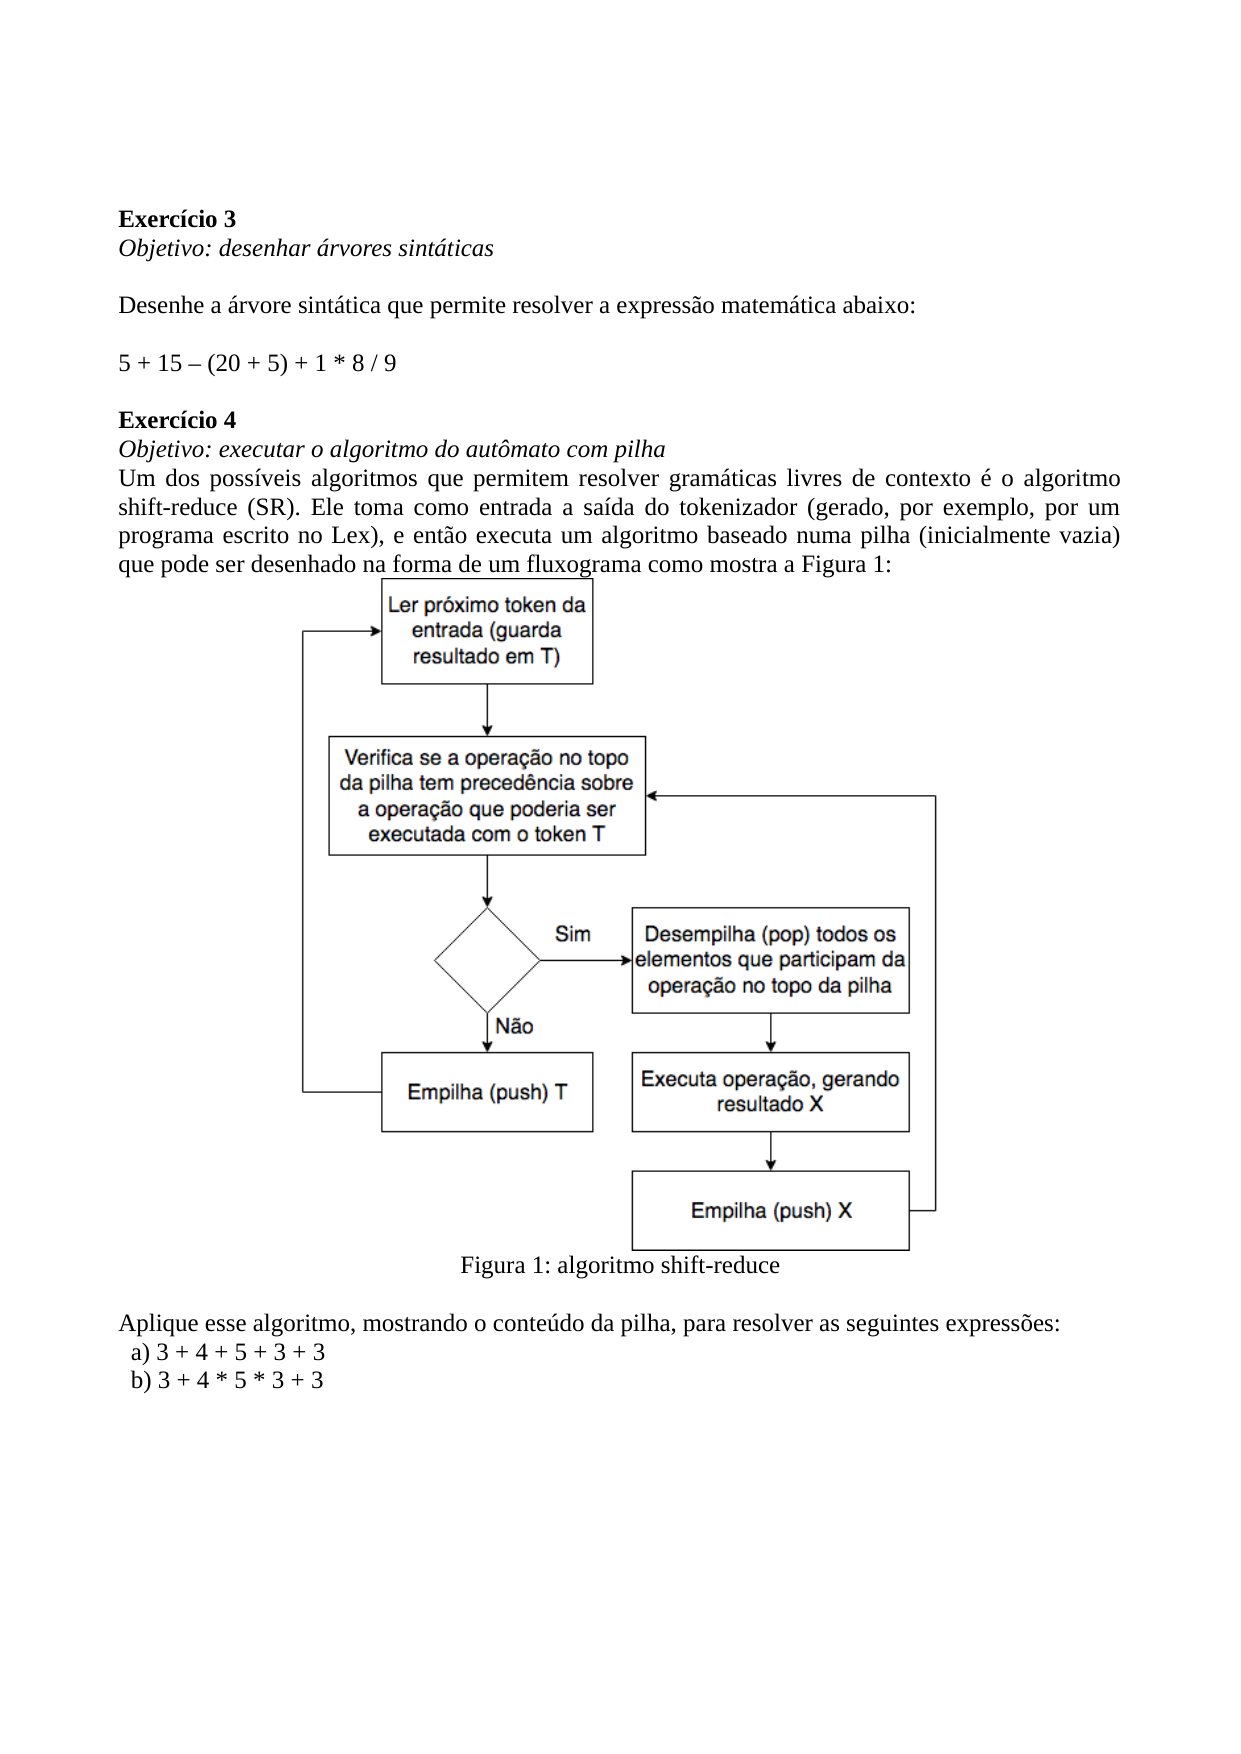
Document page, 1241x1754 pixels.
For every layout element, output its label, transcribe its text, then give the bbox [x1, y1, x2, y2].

picture [293, 578, 947, 1251]
text Um dos possíveis algoritmos que permitem resolver gramáticas livres de contexto é o algoritmo shift-reduce (SR). Ele toma como entrada a saída do tokenizador (gerado, por exemplo, por um programa escrito no Lex), e então executa um algoritmo baseado numa pilha (inicialmente vazia) que pode ser desenhado na forma de um fluxograma como mostra a Figura 1: [118, 463, 1122, 578]
text Objetivo: executar o algoritmo do autômato com pilha [118, 434, 1122, 463]
text Objetivo: desenhar árvores sintáticas [118, 233, 1122, 262]
text Figura 1: algoritmo shift-reduce [118, 578, 1122, 1279]
text Exercício 3 [118, 204, 1122, 233]
text 5 + 15 – (20 + 5) + 1 * 8 / 9 [118, 348, 1122, 377]
text a) 3 + 4 + 5 + 3 + 3 [118, 1337, 1122, 1366]
text b) 3 + 4 * 5 * 3 + 3 [118, 1366, 1122, 1394]
text Desenhe a árvore sintática que permite resolver a expressão matemática abaixo: [118, 291, 1122, 319]
text Aplique esse algoritmo, mostrando o conteúdo da pilha, para resolver as seguintes expressões: [118, 1308, 1122, 1337]
text Exercício 4 [118, 406, 1122, 434]
